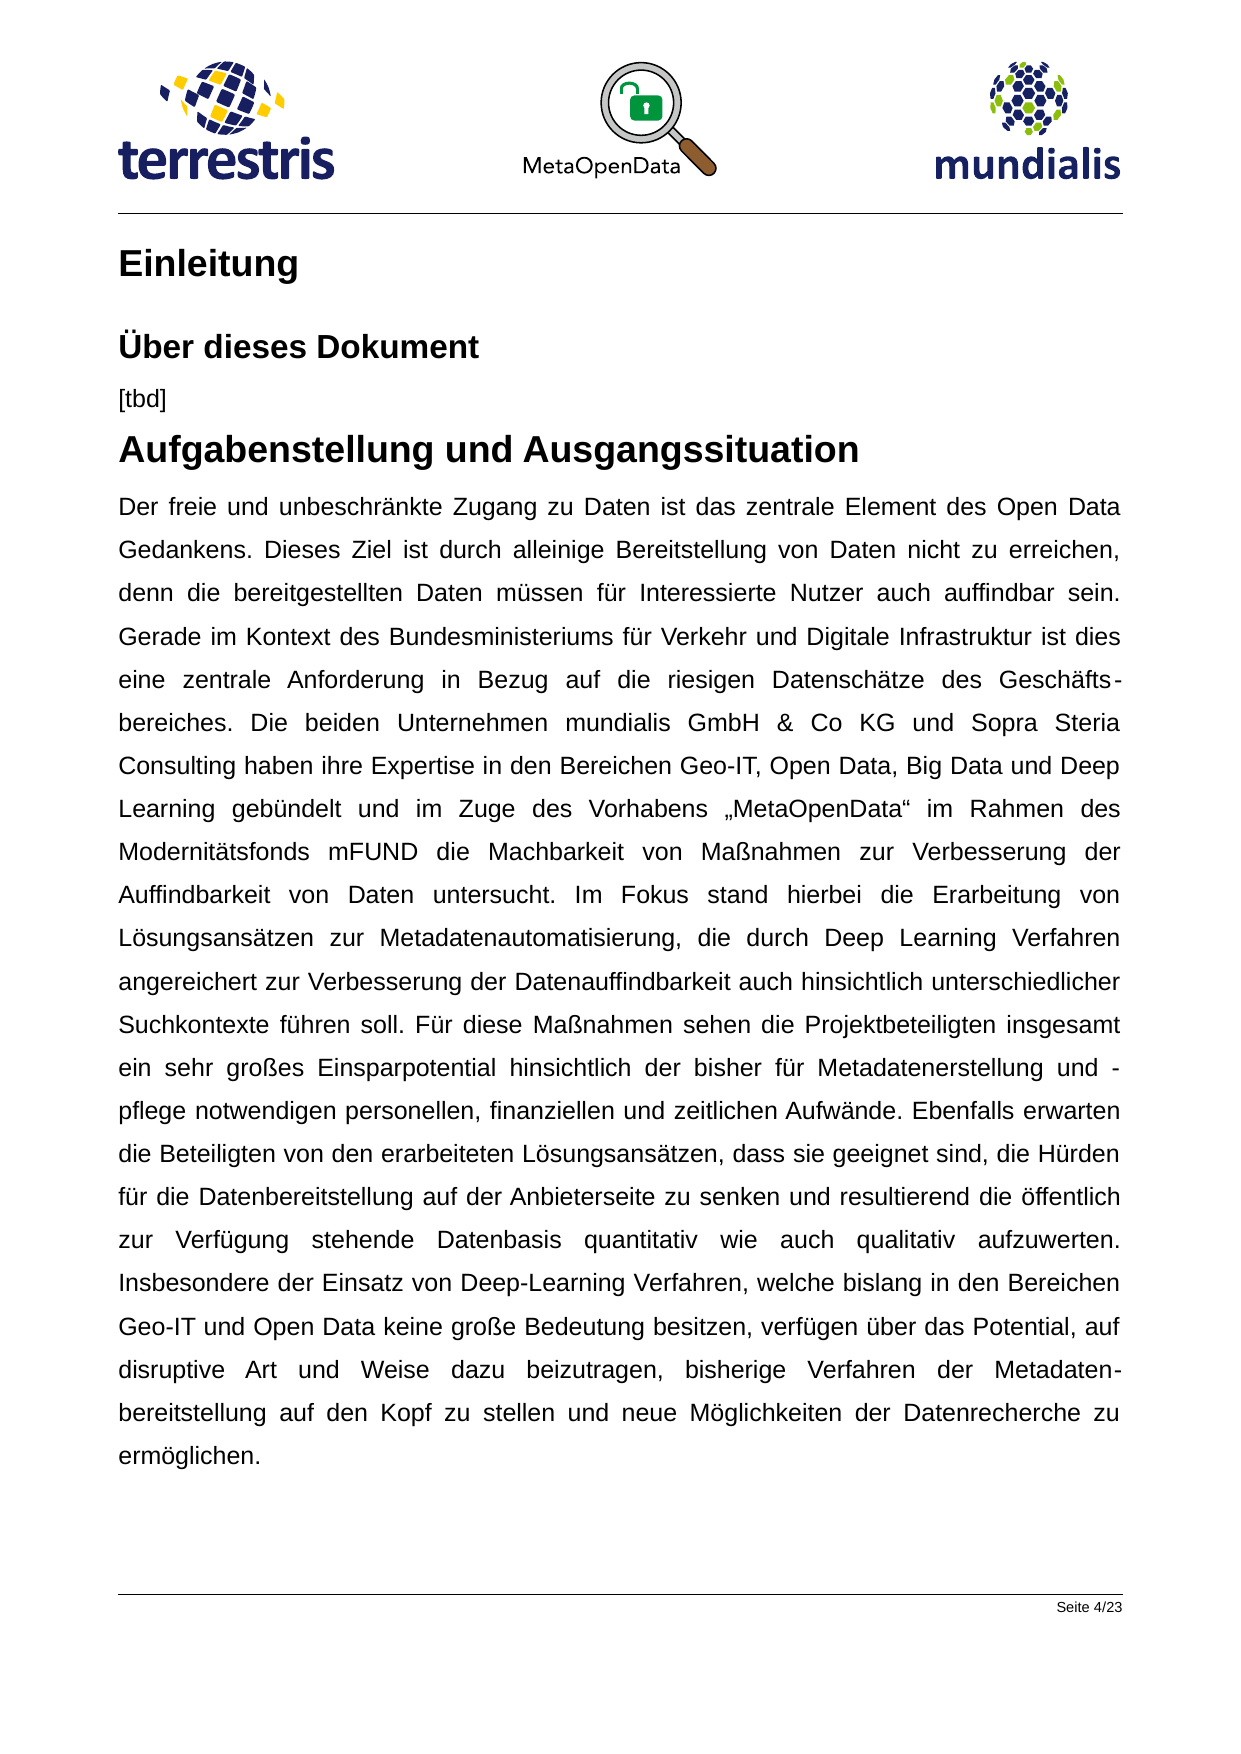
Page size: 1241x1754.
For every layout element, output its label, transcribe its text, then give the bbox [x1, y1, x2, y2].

subtitle Über dieses Dokument [118, 327, 1122, 365]
text [tbd] [118, 384, 1122, 413]
text Der freie und unbeschränkte Zugang zu Daten ist das zentrale Element des Open Data Gedankens. Dieses Ziel ist durch alleinige Bereitstellung von Daten nicht zu erreichen, denn die bereitgestellten Daten müssen für Interessierte Nutzer auch auffindbar sein. Gerade im Kontext des Bundesministeriums für Verkehr und Digitale Infrastruktur ist dies eine zentrale Anforderung in Bezug auf die riesigen Datenschätze des Geschäfts­bereiches. Die beiden Unternehmen mundialis GmbH & Co KG und Sopra Steria Consulting haben ihre Expertise in den Bereichen Geo-IT, Open Data, Big Data und Deep Learning gebündelt und im Zuge des Vorhabens „MetaOpenData“ im Rahmen des Modernitätsfonds mFUND die Machbarkeit von Maßnahmen zur Verbesserung der Auffindbarkeit von Daten untersucht. Im Fokus stand hierbei die Erarbeitung von Lösungsansätzen zur Metadatenautomatisierung, die durch Deep Learning Verfahren angereichert zur Verbesserung der Datenauffindbarkeit auch hinsichtlich unterschiedlicher Suchkontexte führen soll. Für diese Maßnahmen sehen die Projektbeteiligten insgesamt ein sehr großes Einsparpotential hinsichtlich der bisher für Metadatenerstellung und -pflege notwendigen personellen, finanziellen und zeitlichen Aufwände. Ebenfalls erwarten die Beteiligten von den erarbeiteten Lösungsansätzen, dass sie geeignet sind, die Hürden für die Datenbereitstellung auf der Anbieterseite zu senken und resultierend die öffentlich zur Verfügung stehende Datenbasis quantitativ wie auch qualitativ aufzuwerten. Insbesondere der Einsatz von Deep-Learning Verfahren, welche bislang in den Bereichen Geo-IT und Open Data keine große Bedeutung besitzen, verfügen über das Potential, auf disruptive Art und Weise dazu beizutragen, bisherige Verfahren der Metadaten­bereitstellung auf den Kopf zu stellen und neue Möglichkeiten der Datenrecherche zu ermöglichen. [118, 492, 1122, 1469]
subtitle Aufgabenstellung und Ausgangssituation [118, 427, 1122, 471]
subtitle Einleitung [118, 241, 1122, 284]
